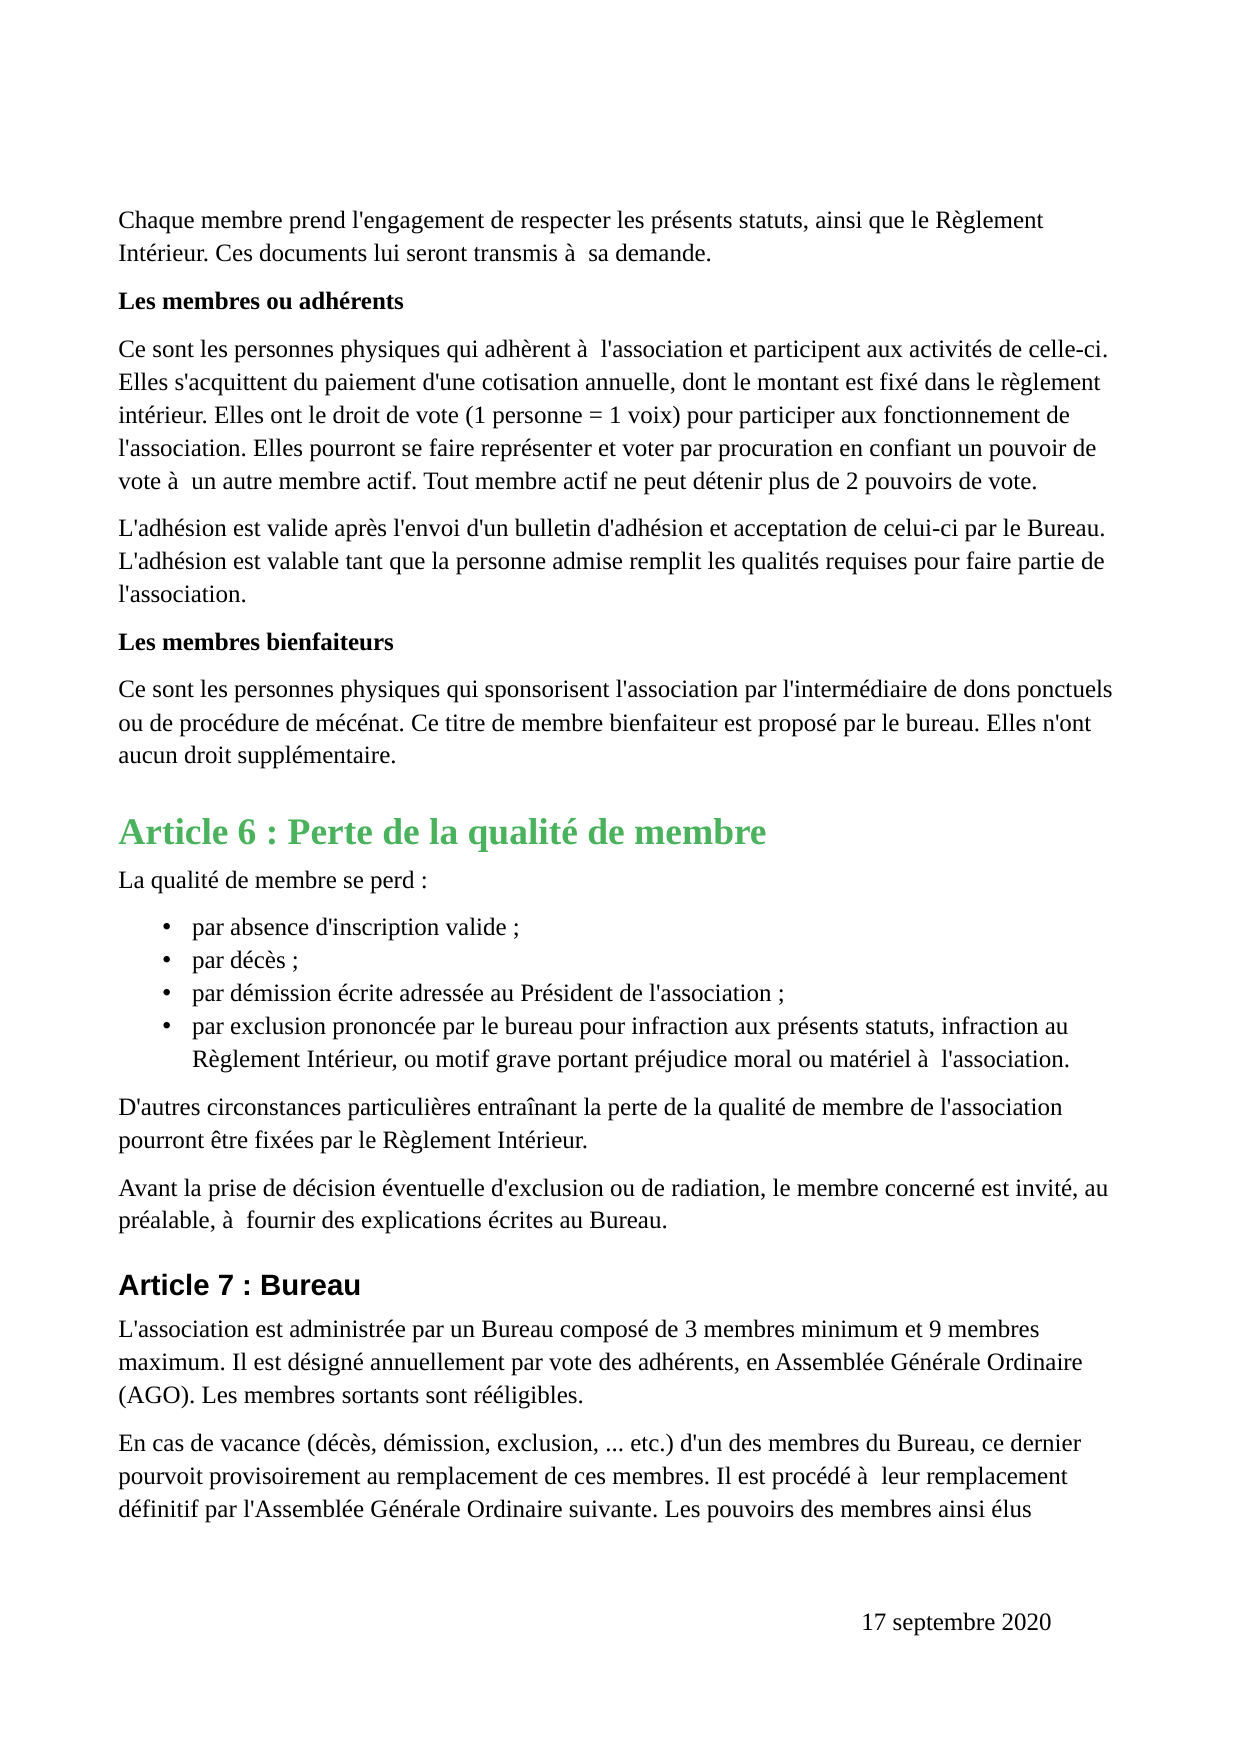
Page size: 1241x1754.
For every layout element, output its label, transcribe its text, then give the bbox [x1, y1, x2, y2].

list par exclusion prononcée par le bureau pour infraction aux présents statuts, infraction au Règlement Intérieur, ou motif grave portant préjudice moral ou matériel à l'association. [162, 1011, 1122, 1073]
text La qualité de membre se perd : [118, 865, 1122, 893]
subtitle Article 6 : Perte de la qualité de membre [118, 809, 1122, 852]
text L'adhésion est valide après l'envoi d'un bulletin d'adhésion et acceptation de celui-ci par le Bureau. L'adhésion est valable tant que la personne admise remplit les qualités requises pour faire partie de l'association. [118, 513, 1122, 608]
list par démission écrite adressée au Président de l'association ; [162, 978, 1122, 1007]
text Ce sont les personnes physiques qui sponsorisent l'association par l'intermédiaire de dons ponctuels ou de procédure de mécénat. Ce titre de membre bienfaiteur est proposé par le bureau. Elles n'ont aucun droit supplémentaire. [118, 674, 1122, 769]
text Les membres bienfaiteurs [118, 627, 1122, 656]
text Les membres ou adhérents [118, 286, 1122, 315]
text D'autres circonstances particulières entraînant la perte de la qualité de membre de l'association pourront être fixées par le Règlement Intérieur. [118, 1092, 1122, 1154]
text En cas de vacance (décès, démission, exclusion, ... etc.) d'un des membres du Bureau, ce dernier pourvoit provisoirement au remplacement de ces membres. Il est procédé à leur remplacement définitif par l'Assemblée Générale Ordinaire suivante. Les pouvoirs des membres ainsi élus [118, 1428, 1122, 1522]
text L'association est administrée par un Bureau composé de 3 membres minimum et 9 membres maximum. Il est désigné annuellement par vote des adhérents, en Assemblée Générale Ordinaire (AGO). Les membres sortants sont rééligibles. [118, 1314, 1122, 1409]
text Chaque membre prend l'engagement de respecter les présents statuts, ainsi que le Règlement Intérieur. Ces documents lui seront transmis à sa demande. [118, 205, 1122, 267]
subtitle Article 7 : Bureau [118, 1268, 1122, 1302]
text Avant la prise de décision éventuelle d'exclusion ou de radiation, le membre concerné est invité, au préalable, à fournir des explications écrites au Bureau. [118, 1173, 1122, 1234]
text Ce sont les personnes physiques qui adhèrent à l'association et participent aux activités de celle-ci. Elles s'acquittent du paiement d'une cotisation annuelle, dont le montant est fixé dans le règlement intérieur. Elles ont le droit de vote (1 personne = 1 voix) pour participer aux fonctionnement de l'association. Elles pourront se faire représenter et voter par procuration en confiant un pouvoir de vote à un autre membre actif. Tout membre actif ne peut détenir plus de 2 pouvoirs de vote. [118, 334, 1122, 494]
list par absence d'inscription valide ; [162, 912, 1122, 941]
list par décès ; [162, 945, 1122, 974]
